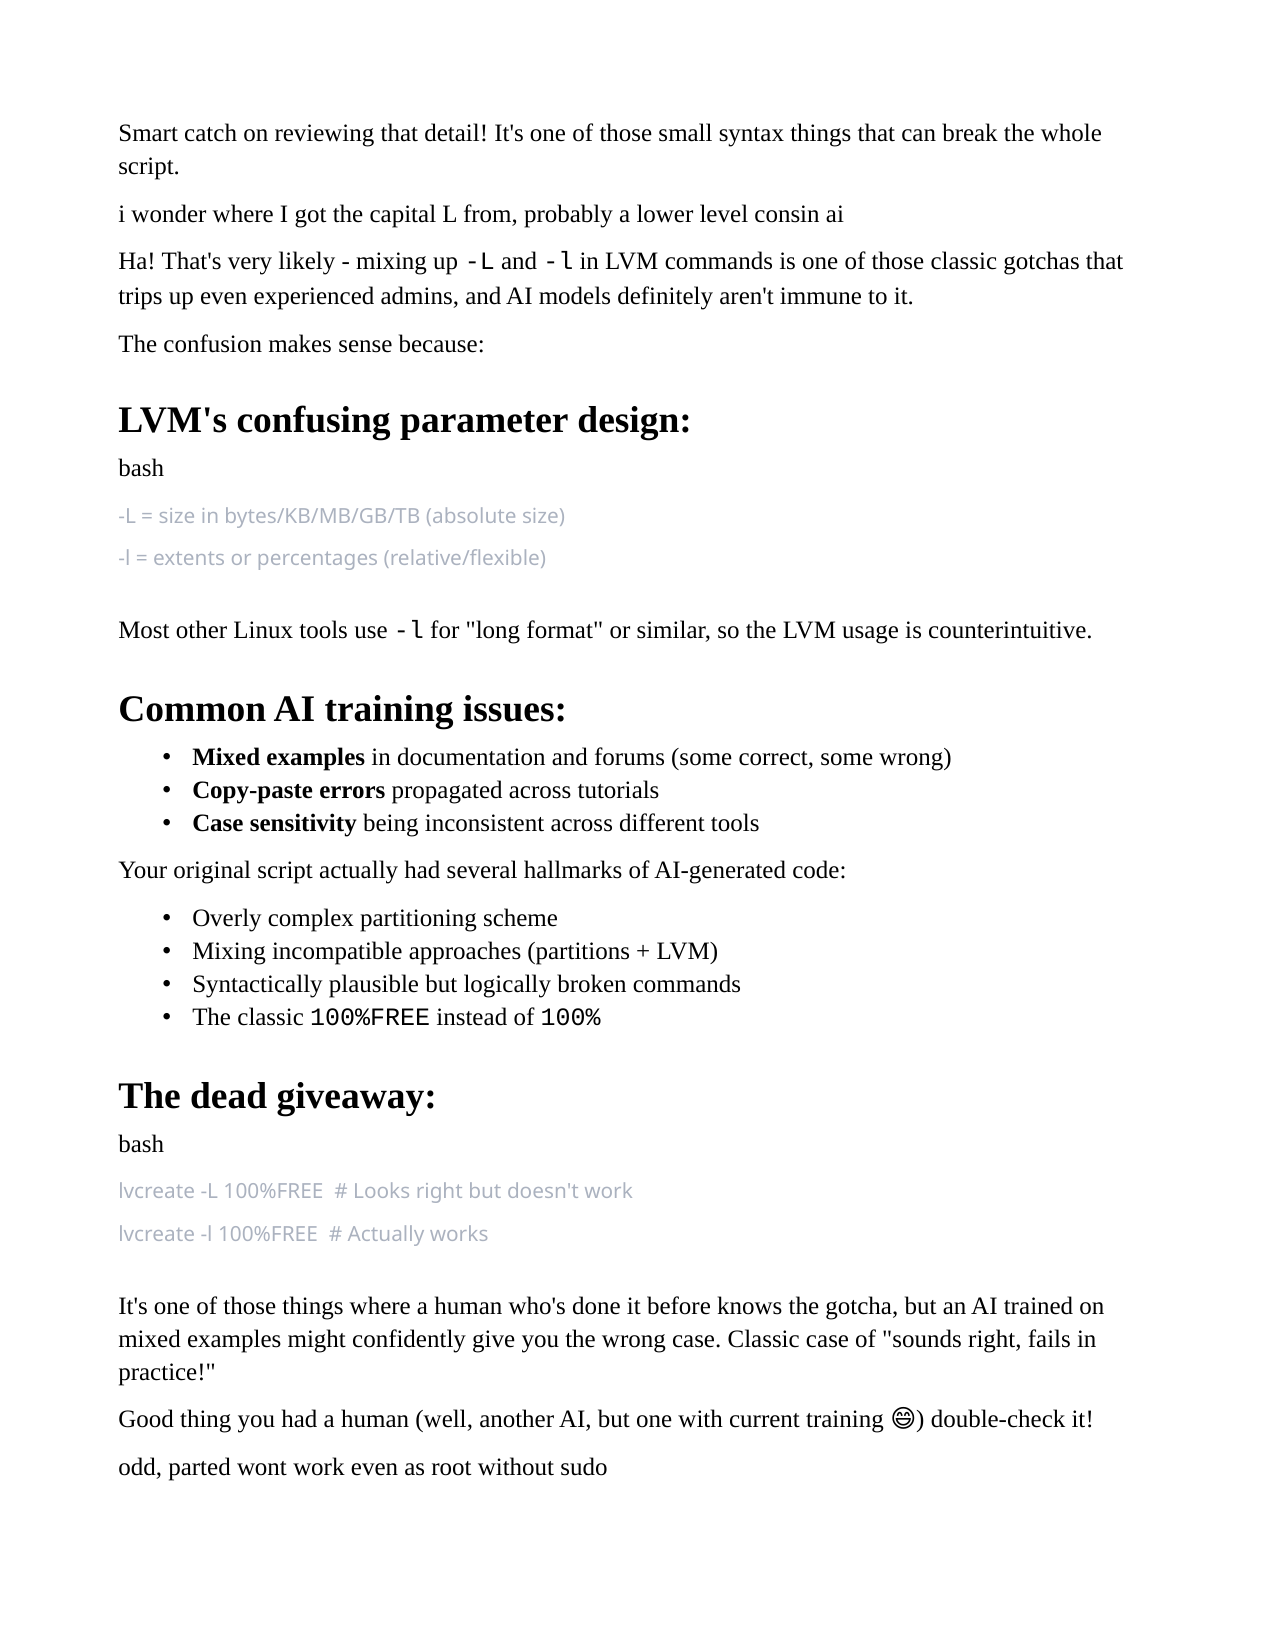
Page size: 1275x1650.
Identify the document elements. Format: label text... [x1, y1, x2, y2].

list Case sensitivity being inconsistent across different tools [162, 808, 1157, 837]
text Your original script actually had several hallmarks of AI-generated code: [118, 856, 1157, 884]
text It's one of those things where a human who's done it before knows the gotcha, but an AI trained on mixed examples might confidently give you the wrong case. Classic case of "sounds right, fails in practice!" [118, 1291, 1157, 1386]
subtitle The dead giveaway: [118, 1073, 1157, 1116]
list Syntactically plausible but logically broken commands [162, 969, 1157, 998]
list Copy-paste errors propagated across tutorials [162, 775, 1157, 804]
text i wonder where I got the capital L from, probably a lower level consin ai [118, 199, 1157, 227]
text odd, parted wont work even as root without sudo [118, 1452, 1157, 1481]
text -L = size in bytes/KB/MB/GB/TB (absolute size) [118, 501, 1157, 529]
subtitle LVM's confusing parameter design: [118, 397, 1157, 441]
list Mixing incompatible approaches (partitions + LVM) [162, 936, 1157, 965]
text lvcreate -l 100%FREE # Actually works [118, 1219, 1157, 1247]
text Good thing you had a human (well, another AI, but one with current training 😄) double-check it! [118, 1404, 1157, 1433]
list The classic 100%FREE instead of 100% [162, 1002, 1157, 1033]
text bash [118, 453, 1157, 482]
text -l = extents or percentages (relative/flexible) [118, 543, 1157, 572]
list Overly complex partitioning scheme [162, 903, 1157, 932]
text bash [118, 1129, 1157, 1157]
text Ha! That's very likely - mixing up -L and -l in LVM commands is one of those classic gotchas that trips up even experienced admins, and AI models definitely aren't immune to it. [118, 246, 1157, 310]
text Most other Linux tools use -l for "long format" or similar, so the LVM usage is counterintuitive. [118, 615, 1157, 646]
text lvcreate -L 100%FREE # Looks right but doesn't work [118, 1176, 1157, 1205]
text The confusion makes sense because: [118, 329, 1157, 358]
list Mixed examples in documentation and forums (some correct, some wrong) [162, 742, 1157, 771]
text Smart catch on reviewing that detail! It's one of those small syntax things that can break the whole script. [118, 118, 1157, 180]
subtitle Common AI training issues: [118, 686, 1157, 729]
